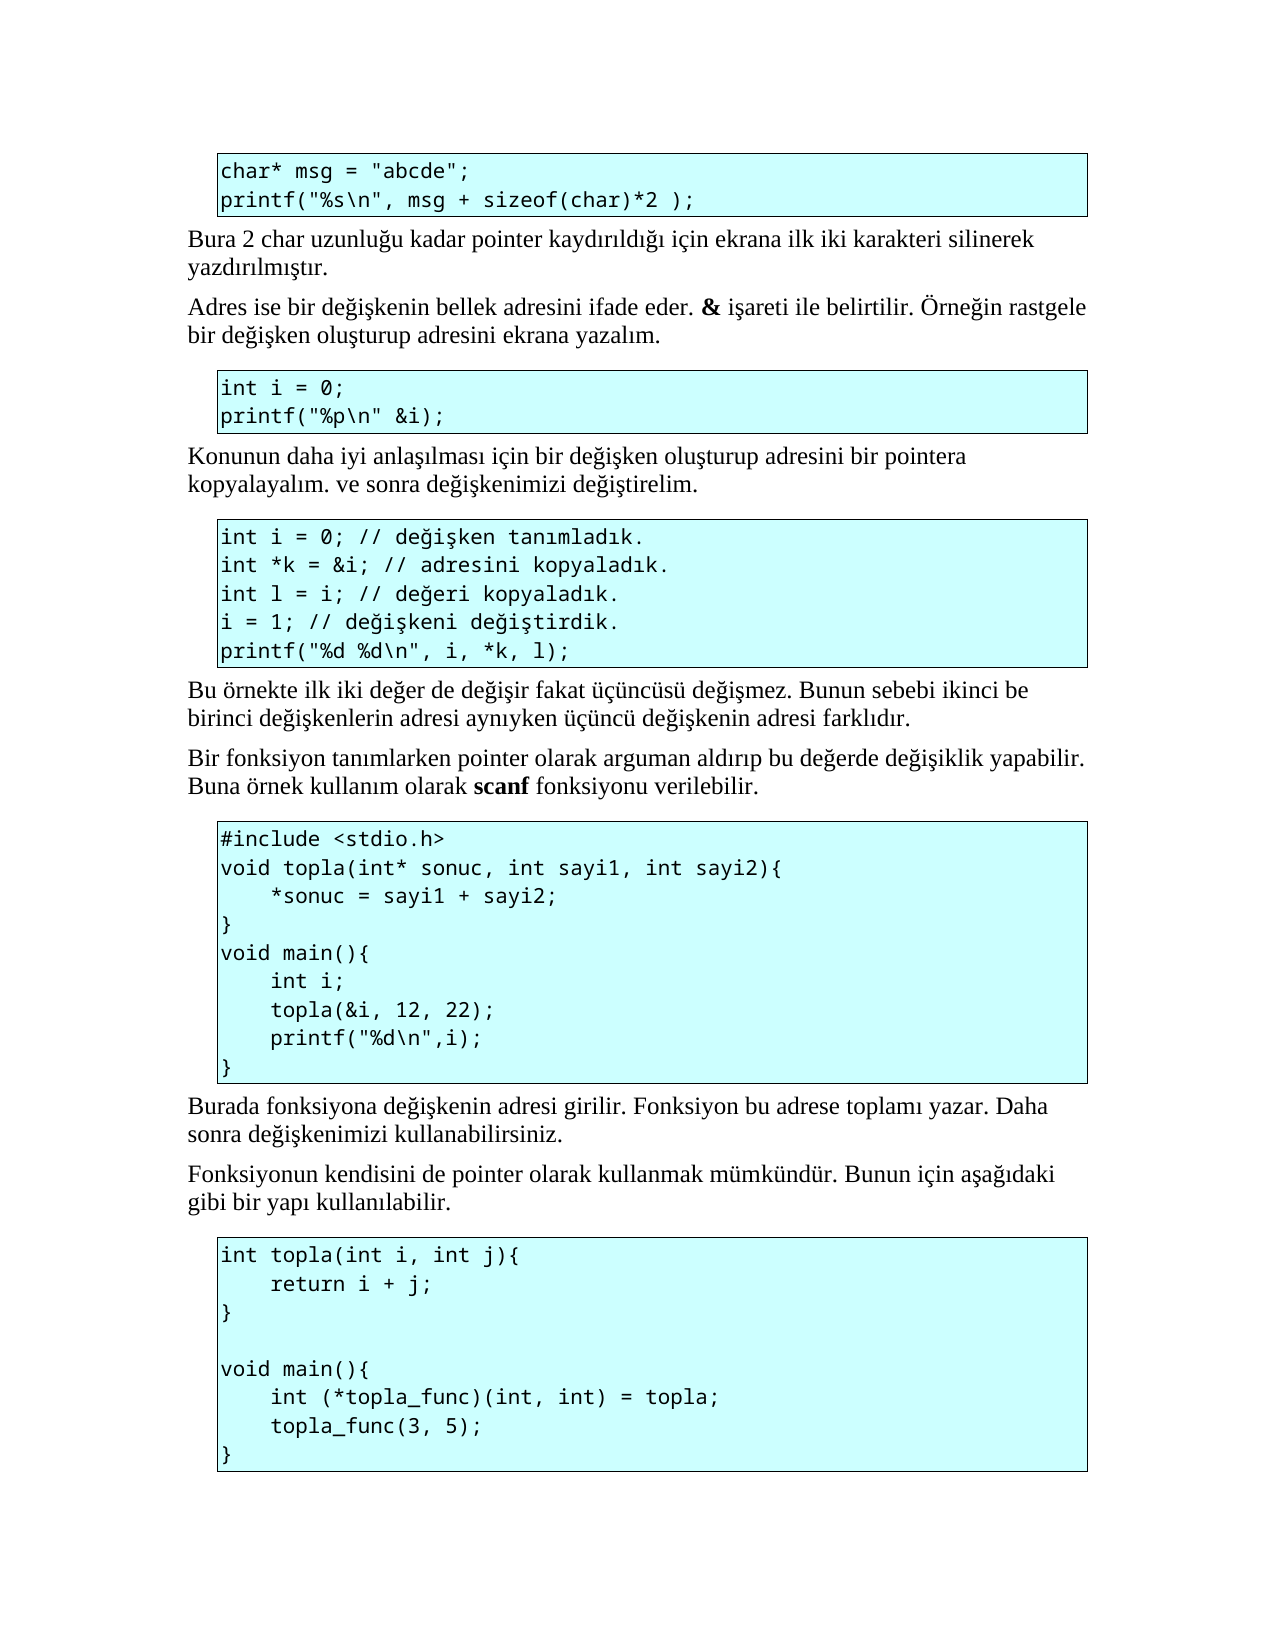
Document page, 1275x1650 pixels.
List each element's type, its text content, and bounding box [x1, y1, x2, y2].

text int i = 0; printf("%p\n" &i); [218, 371, 1087, 433]
text int topla(int i, int j){ return i + j; } void main(){ int (*topla_func)(int, int) = topla; topla_func(3, 5); } [218, 1238, 1087, 1471]
text char* msg = "abcde"; printf("%s\n", msg + sizeof(char)*2 ); [218, 154, 1087, 216]
text #include <stdio.h> void topla(int* sonuc, int sayi1, int sayi2){ *sonuc = sayi1 + sayi2; } void main(){ int i; topla(&i, 12, 22); printf("%d\n",i); } [218, 822, 1087, 1083]
text Adres ise bir değişkenin bellek adresini ifade eder. & işareti ile belirtilir. Örneğin rastgele bir değişken oluşturup adresini ekrana yazalım. [187, 293, 1087, 348]
text Konunun daha iyi anlaşılması için bir değişken oluşturup adresini bir pointera kopyalayalım. ve sonra değişkenimizi değiştirelim. [187, 442, 1087, 497]
text Fonksiyonun kendisini de pointer olarak kullanmak mümkündür. Bunun için aşağıdaki gibi bir yapı kullanılabilir. [187, 1160, 1087, 1216]
text Bu örnekte ilk iki değer de değişir fakat üçüncüsü değişmez. Bunun sebebi ikinci be birinci değişkenlerin adresi aynıyken üçüncü değişkenin adresi farklıdır. [187, 676, 1087, 732]
text int i = 0; // değişken tanımladık. int *k = &i; // adresini kopyaladık. int l = i; // değeri kopyaladık. i = 1; // değişkeni değiştirdik. printf("%d %d\n", i, *k, l); [218, 520, 1087, 667]
text Bura 2 char uzunluğu kadar pointer kaydırıldığı için ekrana ilk iki karakteri silinerek yazdırılmıştır. [187, 225, 1087, 281]
text Bir fonksiyon tanımlarken pointer olarak arguman aldırıp bu değerde değişiklik yapabilir. Buna örnek kullanım olarak scanf fonksiyonu verilebilir. [187, 744, 1087, 800]
text Burada fonksiyona değişkenin adresi girilir. Fonksiyon bu adrese toplamı yazar. Daha sonra değişkenimizi kullanabilirsiniz. [187, 1092, 1087, 1148]
